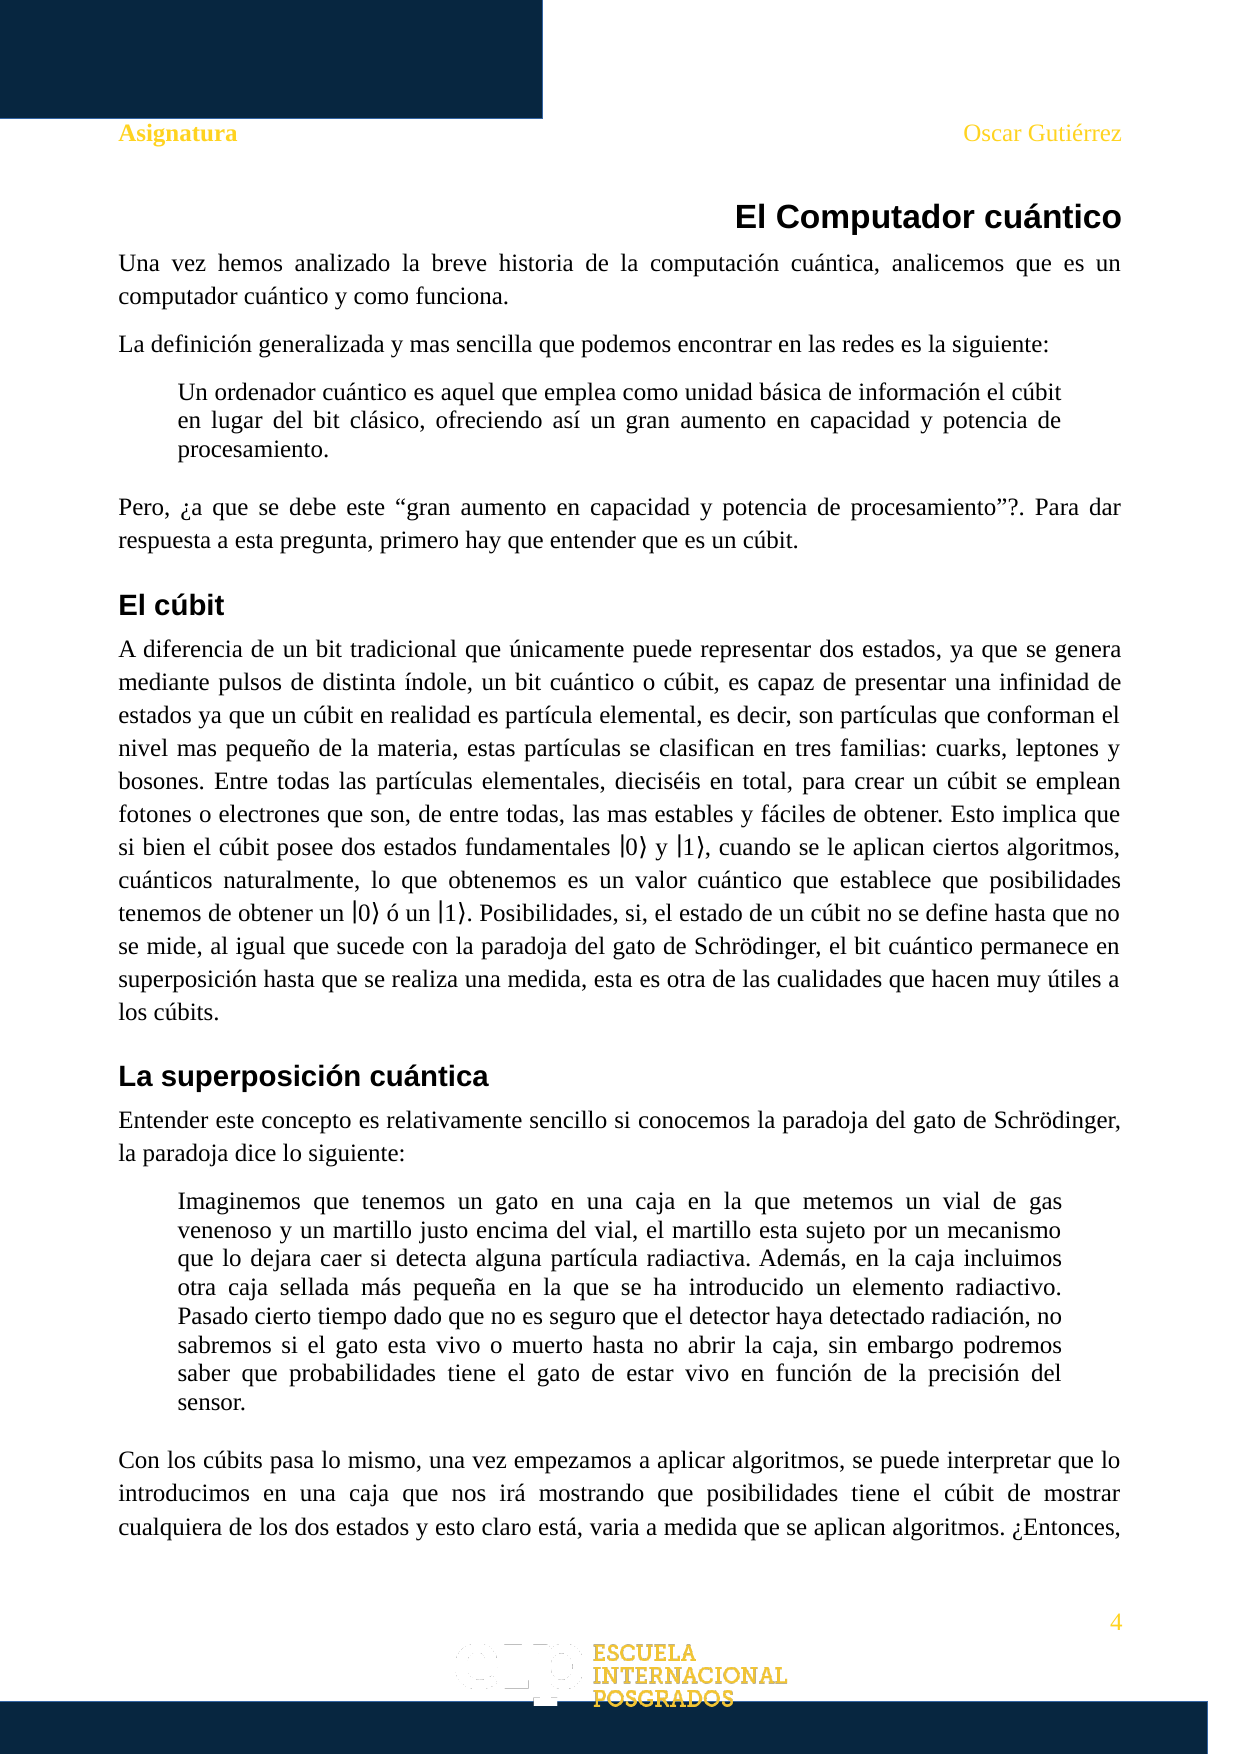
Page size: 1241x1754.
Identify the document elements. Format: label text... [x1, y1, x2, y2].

text La definición generalizada y mas sencilla que podemos encontrar en las redes es la siguiente: [118, 329, 1122, 358]
subtitle La superposición cuántica [118, 1059, 1122, 1093]
text Con los cúbits pasa lo mismo, una vez empezamos a aplicar algoritmos, se puede interpretar que lo introducimos en una caja que nos irá mostrando que posibilidades tiene el cúbit de mostrar cualquiera de los dos estados y esto claro está, varia a medida que se aplican algoritmos. ¿Entonces, [118, 1446, 1122, 1540]
text Imaginemos que tenemos un gato en una caja en la que metemos un vial de gas venenoso y un martillo justo encima del vial, el martillo esta sujeto por un mecanismo que lo dejara caer si detecta alguna partícula radiactiva. Además, en la caja incluimos otra caja sellada más pequeña en la que se ha introducido un elemento radiactivo. Pasado cierto tiempo dado que no es seguro que el detector haya detectado radiación, no sabremos si el gato esta vivo o muerto hasta no abrir la caja, sin embargo podremos saber que probabilidades tiene el gato de estar vivo en función de la precisión del sensor. [177, 1186, 1063, 1416]
text A diferencia de un bit tradicional que únicamente puede representar dos estados, ya que se genera mediante pulsos de distinta índole, un bit cuántico o cúbit, es capaz de presentar una infinidad de estados ya que un cúbit en realidad es partícula elemental, es decir, son partículas que conforman el nivel mas pequeño de la materia, estas partículas se clasifican en tres familias: cuarks, leptones y bosones. Entre todas las partículas elementales, dieciséis en total, para crear un cúbit se emplean fotones o electrones que son, de entre todas, las mas estables y fáciles de obtener. Esto implica que si bien el cúbit posee dos estados fundamentales ∣0⟩ y ∣1⟩, cuando se le aplican ciertos algoritmos, cuánticos naturalmente, lo que obtenemos es un valor cuántico que establece que posibilidades tenemos de obtener un ∣0⟩ ó un ∣1⟩. Posibilidades, si, el estado de un cúbit no se define hasta que no se mide, al igual que sucede con la paradoja del gato de Schrödinger, el bit cuántico permanece en superposición hasta que se realiza una medida, esta es otra de las cualidades que hacen muy útiles a los cúbits. [118, 634, 1122, 1026]
picture [452, 1614, 788, 1712]
text Entender este concepto es relativamente sencillo si conocemos la paradoja del gato de Schrödinger, la paradoja dice lo siguiente: [118, 1105, 1122, 1167]
text Un ordenador cuántico es aquel que emplea como unidad básica de información el cúbit en lugar del bit clásico, ofreciendo así un gran aumento en capacidad y potencia de procesamiento. [177, 377, 1063, 463]
text Pero, ¿a que se debe este “gran aumento en capacidad y potencia de procesamiento”?. Para dar respuesta a esta pregunta, primero hay que entender que es un cúbit. [118, 492, 1122, 554]
subtitle El cúbit [118, 587, 1122, 621]
subtitle El Computador cuántico [118, 197, 1122, 236]
text Una vez hemos analizado la breve historia de la computación cuántica, analicemos que es un computador cuántico y como funciona. [118, 248, 1122, 310]
